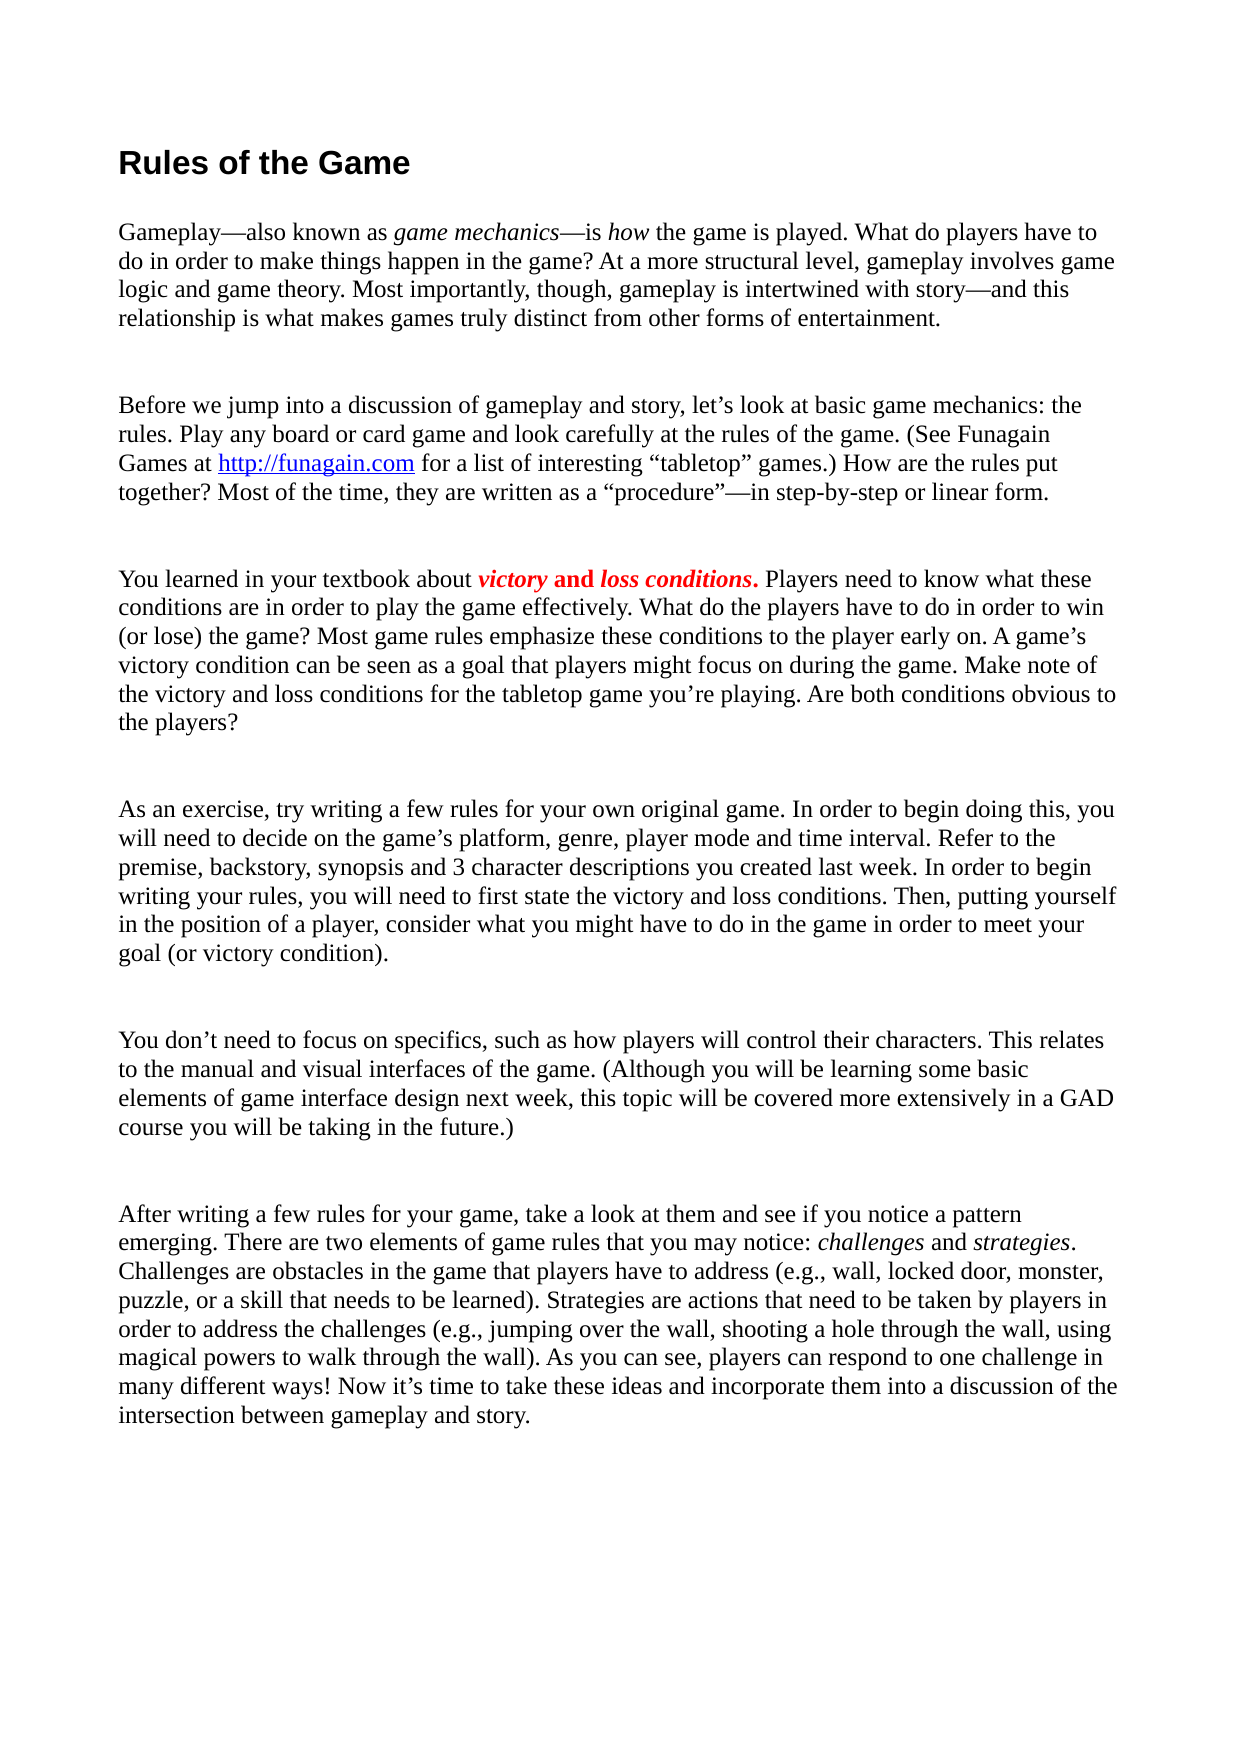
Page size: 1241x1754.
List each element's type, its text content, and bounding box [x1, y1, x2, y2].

text You don’t need to focus on specifics, such as how players will control their characters. This relates to the manual and visual interfaces of the game. (Although you will be learning some basic elements of game interface design next week, this topic will be covered more extensively in a GAD course you will be taking in the future.) [118, 1025, 1122, 1140]
text After writing a few rules for your game, take a look at them and see if you notice a pattern emerging. There are two elements of game rules that you may notice: challenges and strategies. Challenges are obstacles in the game that players have to address (e.g., wall, locked door, monster, puzzle, or a skill that needs to be learned). Strategies are actions that need to be taken by players in order to address the challenges (e.g., jumping over the wall, shooting a hole through the wall, using magical powers to walk through the wall). As you can see, players can respond to one challenge in many different ways! Now it’s time to take these ideas and incorporate them into a discussion of the intersection between gameplay and story. [118, 1199, 1122, 1429]
text You learned in your textbook about victory and loss conditions. Players need to know what these conditions are in order to play the game effectively. What do the players have to do in order to win (or lose) the game? Most game rules emphasize these conditions to the player early on. A game’s victory condition can be seen as a goal that players might focus on during the game. Make note of the victory and loss conditions for the tabletop game you’re playing. Are both conditions obvious to the players? [118, 564, 1122, 736]
text Gameplay—also known as game mechanics—is how the game is played. What do players have to do in order to make things happen in the game? At a more structural level, gameplay involves game logic and game theory. Most importantly, though, gameplay is intertwined with story—and this relationship is what makes games truly distinct from other forms of entertainment. [118, 217, 1122, 332]
text As an exercise, try writing a few rules for your own original game. In order to begin doing this, you will need to decide on the game’s platform, genre, player mode and time interval. Refer to the premise, backstory, synopsis and 3 character descriptions you created last week. In order to begin writing your rules, you will need to first state the victory and loss conditions. Then, putting yourself in the position of a player, consider what you might have to do in the game in order to meet your goal (or victory condition). [118, 794, 1122, 967]
subtitle Rules of the Game [118, 143, 1122, 182]
text Before we jump into a discussion of gameplay and story, let’s look at basic game mechanics: the rules. Play any board or card game and look carefully at the rules of the game. (See Funagain Games at http://funagain.com for a list of interesting “tabletop” games.) How are the rules put together? Most of the time, they are written as a “procedure”—in step-by-step or linear form. [118, 390, 1122, 505]
